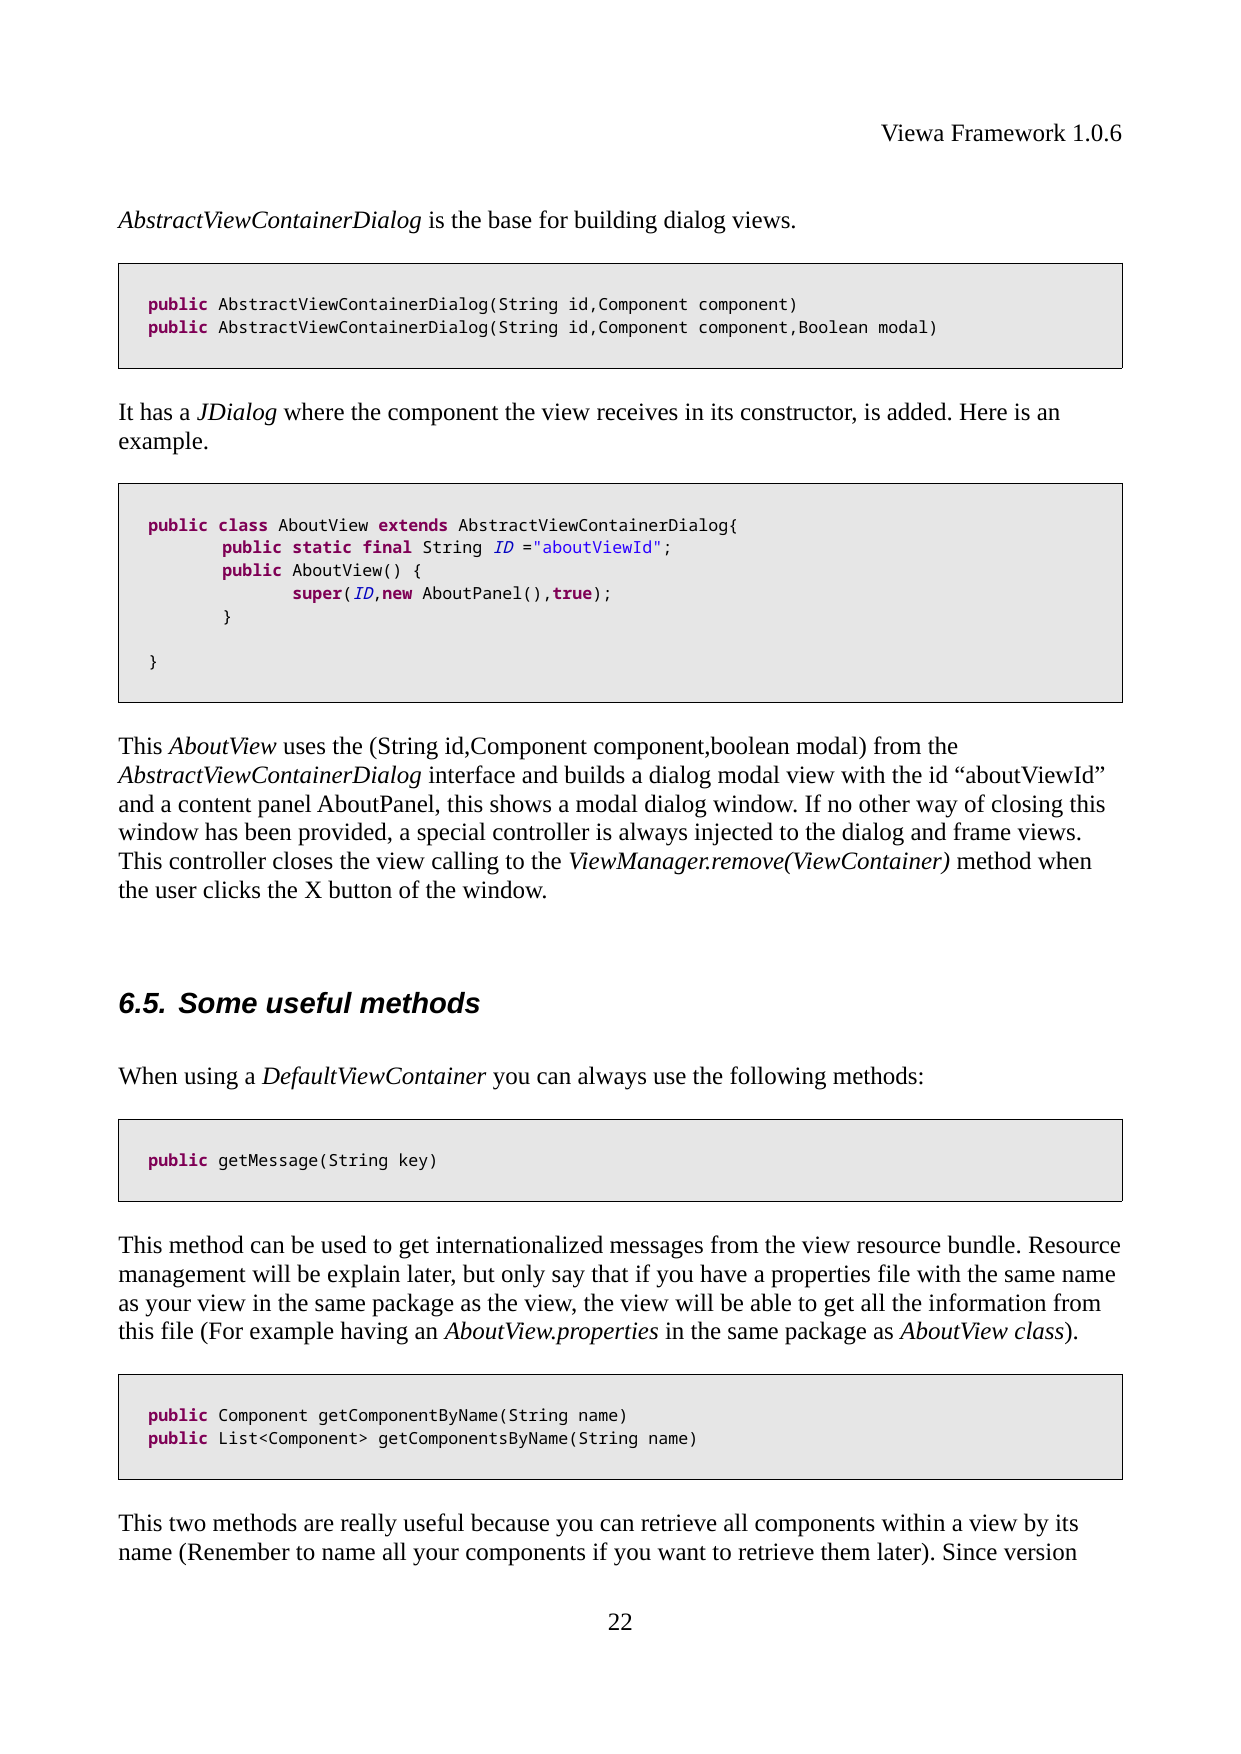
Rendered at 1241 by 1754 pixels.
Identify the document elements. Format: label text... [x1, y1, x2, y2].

subtitle Some useful methods [118, 986, 1122, 1020]
text AbstractViewContainerDialog interface and builds a dialog modal view with the id “aboutViewId” [118, 760, 1122, 789]
text and a content panel AboutPanel, this shows a modal dialog window. If no other way of closing this [118, 789, 1122, 817]
table_header public AbstractViewContainerDialog(String id,Component component) public AbstractViewContainerDialog(String id,Component component,Boolean modal) [119, 264, 1122, 368]
text This two methods are really useful because you can retrieve all components within a view by its [118, 1508, 1122, 1537]
text window has been provided, a special controller is always injected to the dialog and frame views. [118, 817, 1122, 846]
text This AboutView uses the (String id,Component component,boolean modal) from the [118, 731, 1122, 760]
text the user clicks the X button of the window. [118, 875, 1122, 904]
text management will be explain later, but only say that if you have a properties file with the same name [118, 1259, 1122, 1288]
text When using a DefaultViewContainer you can always use the following methods: [118, 1061, 1122, 1090]
text name (Renember to name all your components if you want to retrieve them later). Since version [118, 1537, 1122, 1566]
text This controller closes the view calling to the ViewManager.remove(ViewContainer) method when [118, 846, 1122, 875]
table_header public Component getComponentByName(String name) public List<Component> getComponentsByName(String name) [119, 1375, 1122, 1479]
text this file (For example having an AboutView.properties in the same package as AboutView class). [118, 1316, 1122, 1345]
table_header public class AboutView extends AbstractViewContainerDialog{ public static final String ID ="aboutViewId"; public AboutView() { super(ID,new AboutPanel(),true); } } [119, 484, 1122, 702]
text as your view in the same package as the view, the view will be able to get all the information from [118, 1288, 1122, 1316]
table_header public getMessage(String key) [119, 1120, 1122, 1201]
text example. [118, 426, 1122, 454]
text This method can be used to get internationalized messages from the view resource bundle. Resource [118, 1230, 1122, 1259]
text AbstractViewContainerDialog is the base for building dialog views. [118, 205, 1122, 234]
text It has a JDialog where the component the view receives in its constructor, is added. Here is an [118, 397, 1122, 426]
